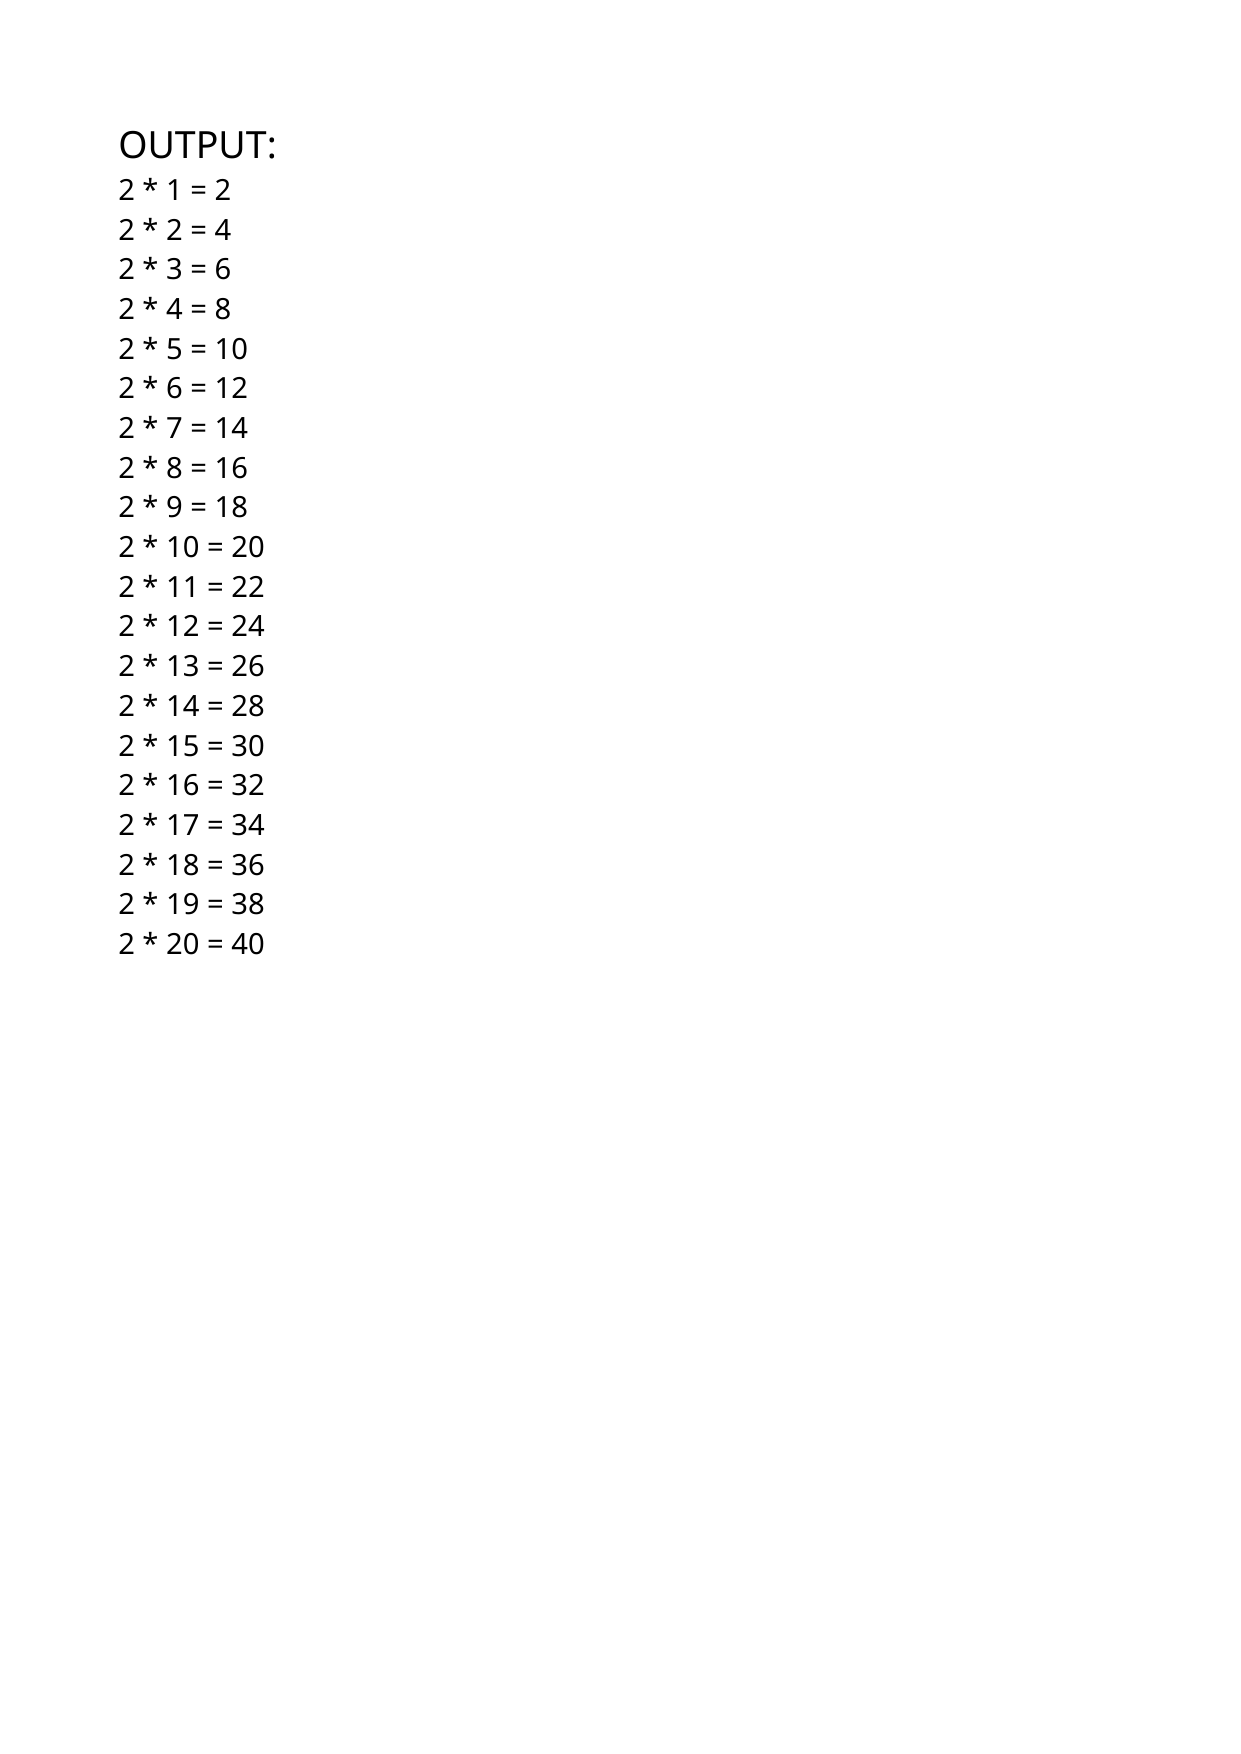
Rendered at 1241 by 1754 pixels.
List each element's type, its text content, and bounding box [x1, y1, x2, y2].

text 2 * 19 = 38 [118, 883, 1122, 923]
text 2 * 14 = 28 [118, 685, 1122, 725]
text 2 * 3 = 6 [118, 248, 1122, 288]
text 2 * 8 = 16 [118, 447, 1122, 487]
text 2 * 2 = 4 [118, 209, 1122, 248]
text 2 * 5 = 10 [118, 328, 1122, 368]
text 2 * 15 = 30 [118, 725, 1122, 764]
text 2 * 6 = 12 [118, 368, 1122, 407]
text 2 * 13 = 26 [118, 645, 1122, 685]
text OUTPUT: [118, 118, 1122, 169]
text 2 * 12 = 24 [118, 606, 1122, 645]
text 2 * 20 = 40 [118, 923, 1122, 963]
text 2 * 17 = 34 [118, 804, 1122, 844]
text 2 * 9 = 18 [118, 487, 1122, 526]
text 2 * 7 = 14 [118, 407, 1122, 447]
text 2 * 4 = 8 [118, 288, 1122, 328]
text 2 * 10 = 20 [118, 526, 1122, 566]
text 2 * 18 = 36 [118, 844, 1122, 883]
text 2 * 11 = 22 [118, 566, 1122, 606]
text 2 * 1 = 2 [118, 169, 1122, 209]
text 2 * 16 = 32 [118, 764, 1122, 804]
